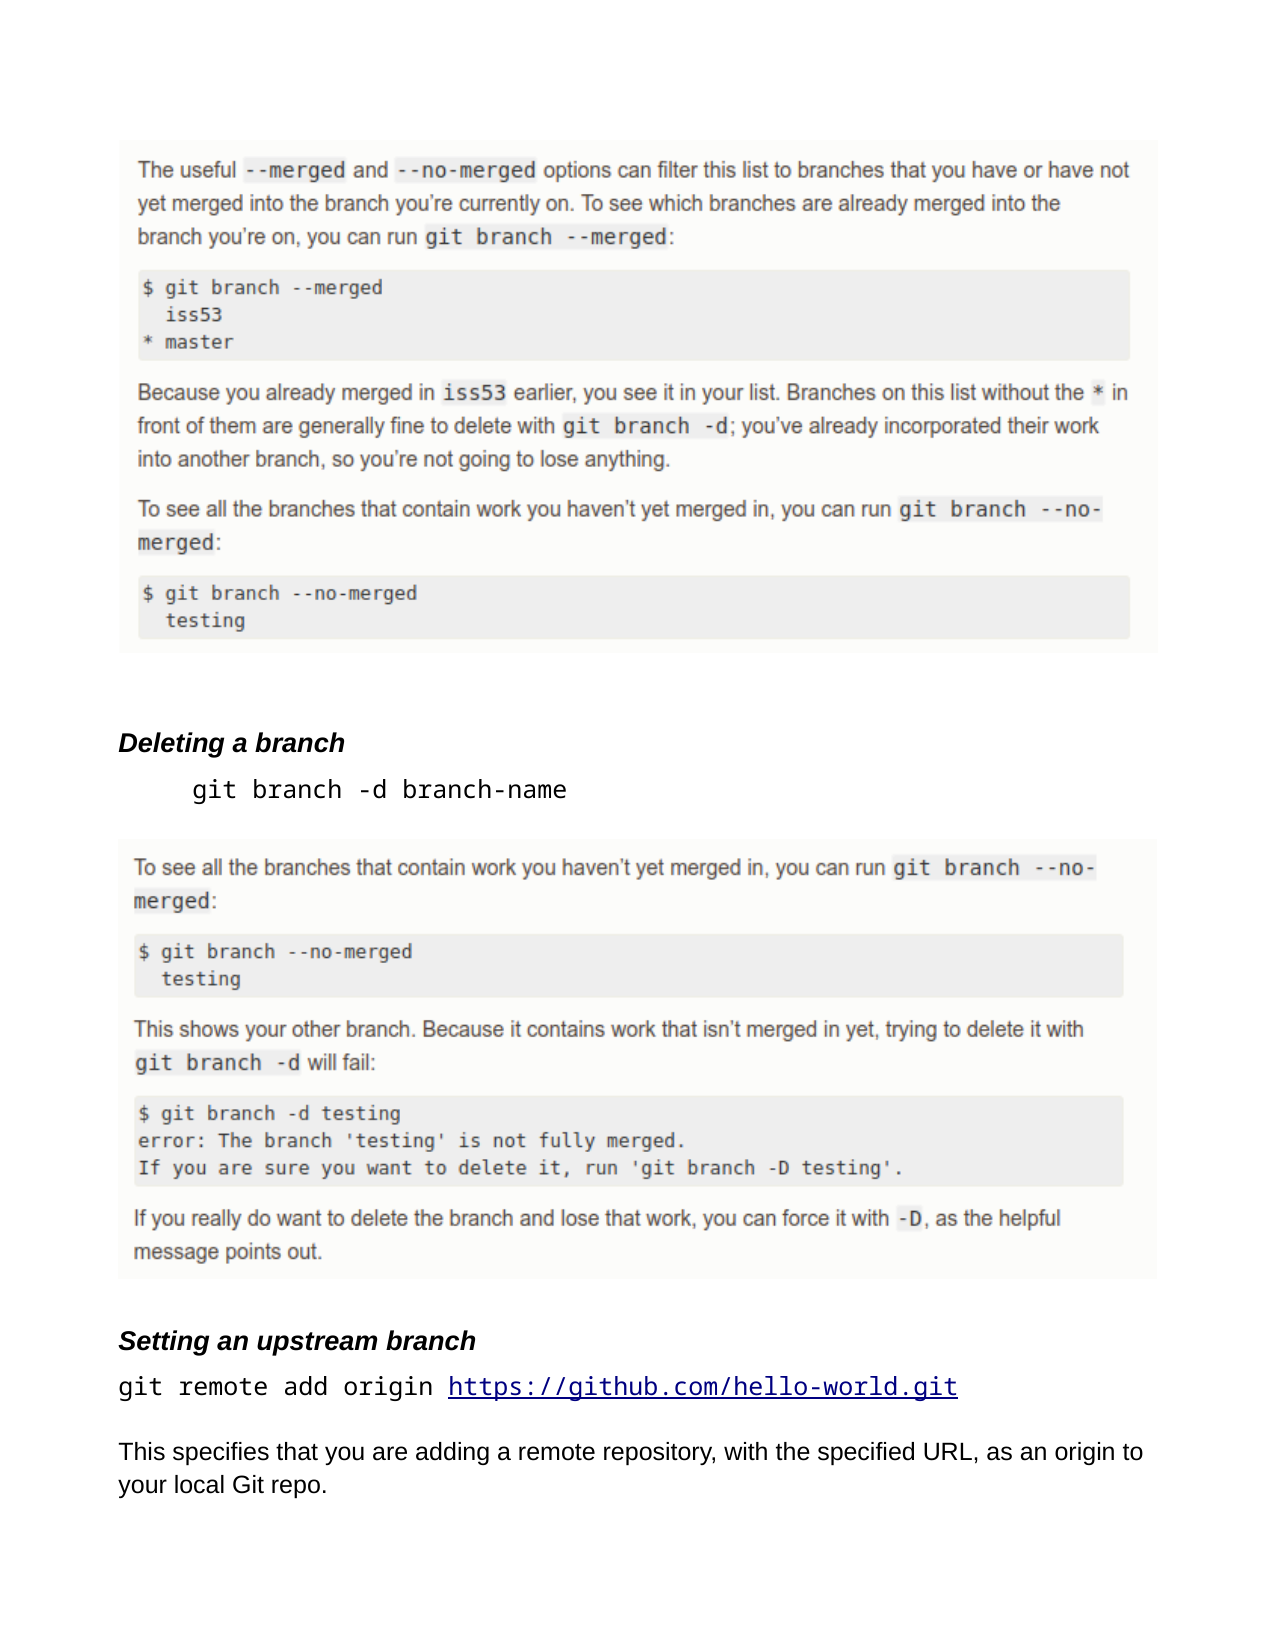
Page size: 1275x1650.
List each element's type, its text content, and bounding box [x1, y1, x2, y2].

text git remote add origin https://github.com/hello-world.git [118, 1368, 1157, 1402]
text git branch -d branch-name [118, 771, 1157, 805]
picture [118, 839, 1157, 1279]
subtitle Deleting a branch [118, 727, 1157, 759]
text This specifies that you are adding a remote repository, with the specified URL, as an origin to your local Git repo. [118, 1437, 1157, 1498]
picture [119, 140, 1159, 653]
subtitle Setting an upstream branch [118, 1325, 1157, 1356]
